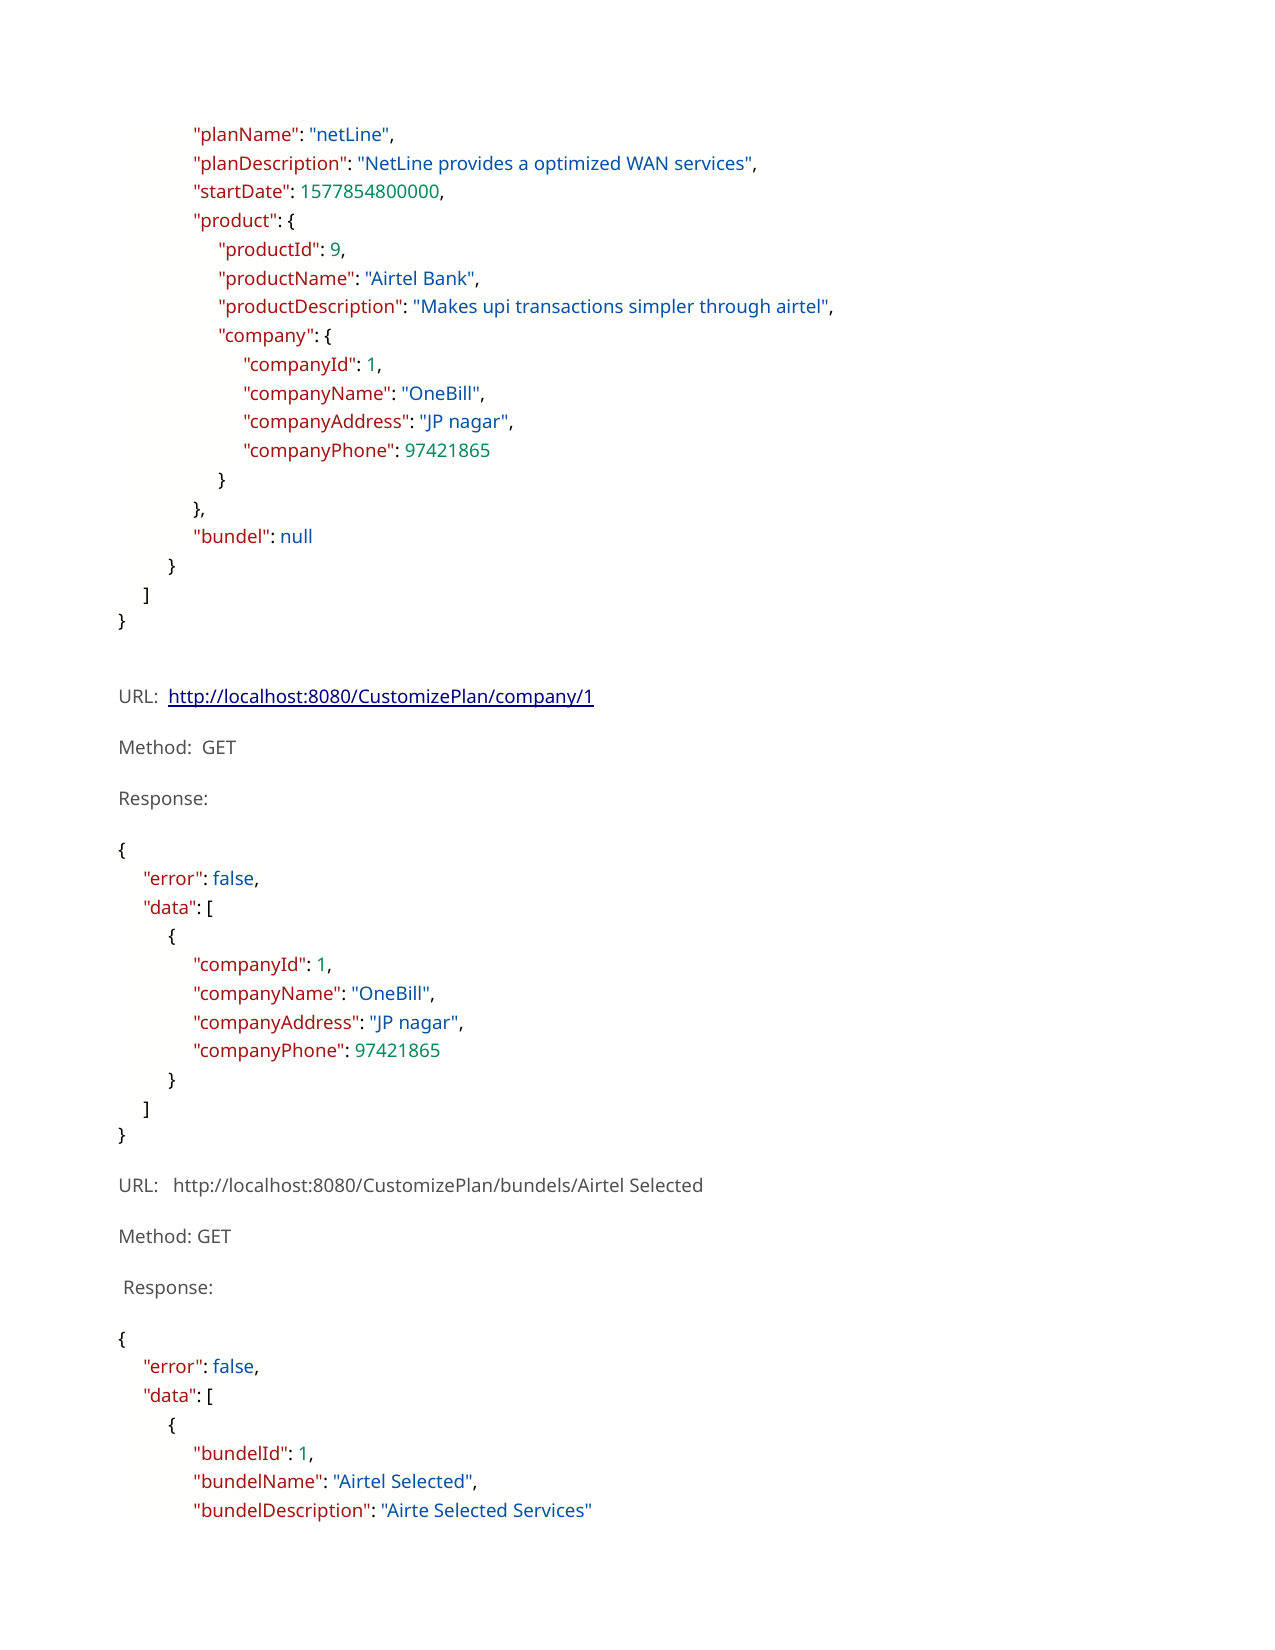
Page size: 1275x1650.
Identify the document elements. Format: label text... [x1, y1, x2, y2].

text "planDescription": "NetLine provides a optimized WAN services", [118, 147, 1157, 176]
text "bundelName": "Airtel Selected", [118, 1466, 1157, 1494]
text "companyPhone": 97421865 [118, 1034, 1157, 1063]
text } [118, 607, 1157, 632]
text "company": { [118, 319, 1157, 348]
text { [118, 919, 1157, 948]
text "companyPhone": 97421865 [118, 434, 1157, 463]
text Method: GET [118, 1223, 1157, 1248]
text Method: GET [118, 734, 1157, 760]
text "productDescription": "Makes upi transactions simpler through airtel", [118, 291, 1157, 319]
text ] [118, 578, 1157, 607]
text }, [118, 492, 1157, 521]
text "product": { [118, 204, 1157, 233]
text { [118, 1325, 1157, 1351]
text "companyName": "OneBill", [118, 977, 1157, 1006]
text } [118, 463, 1157, 492]
text "bundelDescription": "Airte Selected Services" [118, 1494, 1157, 1523]
text "bundel": null [118, 521, 1157, 549]
text URL: http://localhost:8080/CustomizePlan/bundels/Airtel Selected [118, 1172, 1157, 1197]
text "startDate": 1577854800000, [118, 176, 1157, 204]
text "data": [ [118, 1379, 1157, 1408]
text Response: [118, 1274, 1157, 1299]
text "companyId": 1, [118, 348, 1157, 377]
text "productId": 9, [118, 233, 1157, 262]
text "companyName": "OneBill", [118, 377, 1157, 406]
text "productName": "Airtel Bank", [118, 262, 1157, 291]
text "companyId": 1, [118, 948, 1157, 977]
text "data": [ [118, 891, 1157, 919]
text "bundelId": 1, [118, 1437, 1157, 1466]
text "planName": "netLine", [118, 118, 1157, 147]
text "error": false, [118, 862, 1157, 891]
text { [118, 837, 1157, 862]
text "companyAddress": "JP nagar", [118, 1006, 1157, 1034]
text } [118, 549, 1157, 578]
text "companyAddress": "JP nagar", [118, 406, 1157, 434]
text ] [118, 1092, 1157, 1121]
text Response: [118, 786, 1157, 811]
text { [118, 1408, 1157, 1437]
text } [118, 1121, 1157, 1146]
text "error": false, [118, 1351, 1157, 1379]
text URL: http://localhost:8080/CustomizePlan/company/1 [118, 683, 1157, 709]
text } [118, 1063, 1157, 1092]
